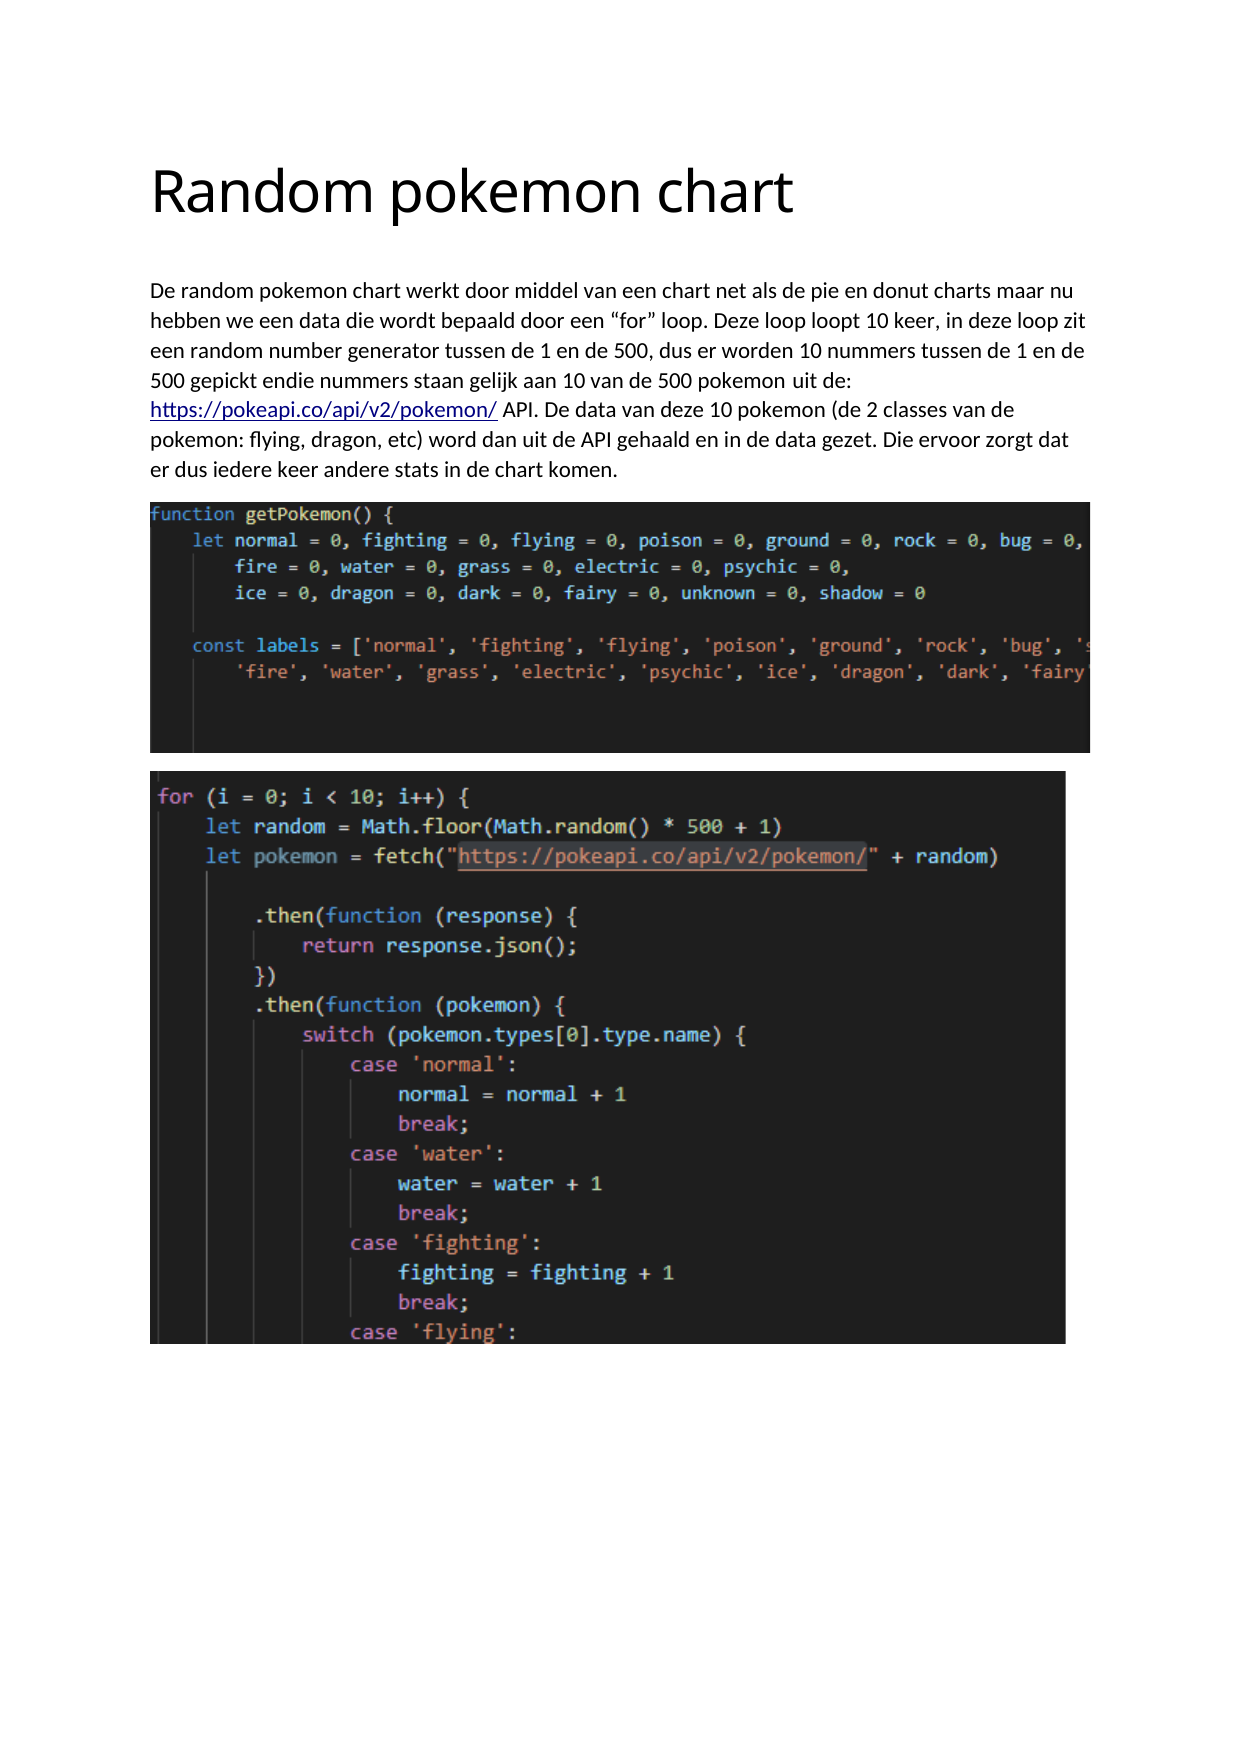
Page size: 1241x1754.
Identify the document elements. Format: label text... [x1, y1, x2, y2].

title Random pokemon chart [150, 150, 1090, 229]
text De random pokemon chart werkt door middel van een chart net als de pie en donut charts maar nu hebben we een data die wordt bepaald door een “for” loop. Deze loop loopt 10 keer, in deze loop zit een random number generator tussen de 1 en de 500, dus er worden 10 nummers tussen de 1 en de 500 gepickt endie nummers staan gelijk aan 10 van de 500 pokemon uit de: https://pokeapi.co/api/v2/pokemon/ API. De data van deze 10 pokemon (de 2 classes van de pokemon: flying, dragon, etc) word dan uit de API gehaald en in de data gezet. Die ervoor zorgt dat er dus iedere keer andere stats in de chart komen. [150, 276, 1090, 483]
